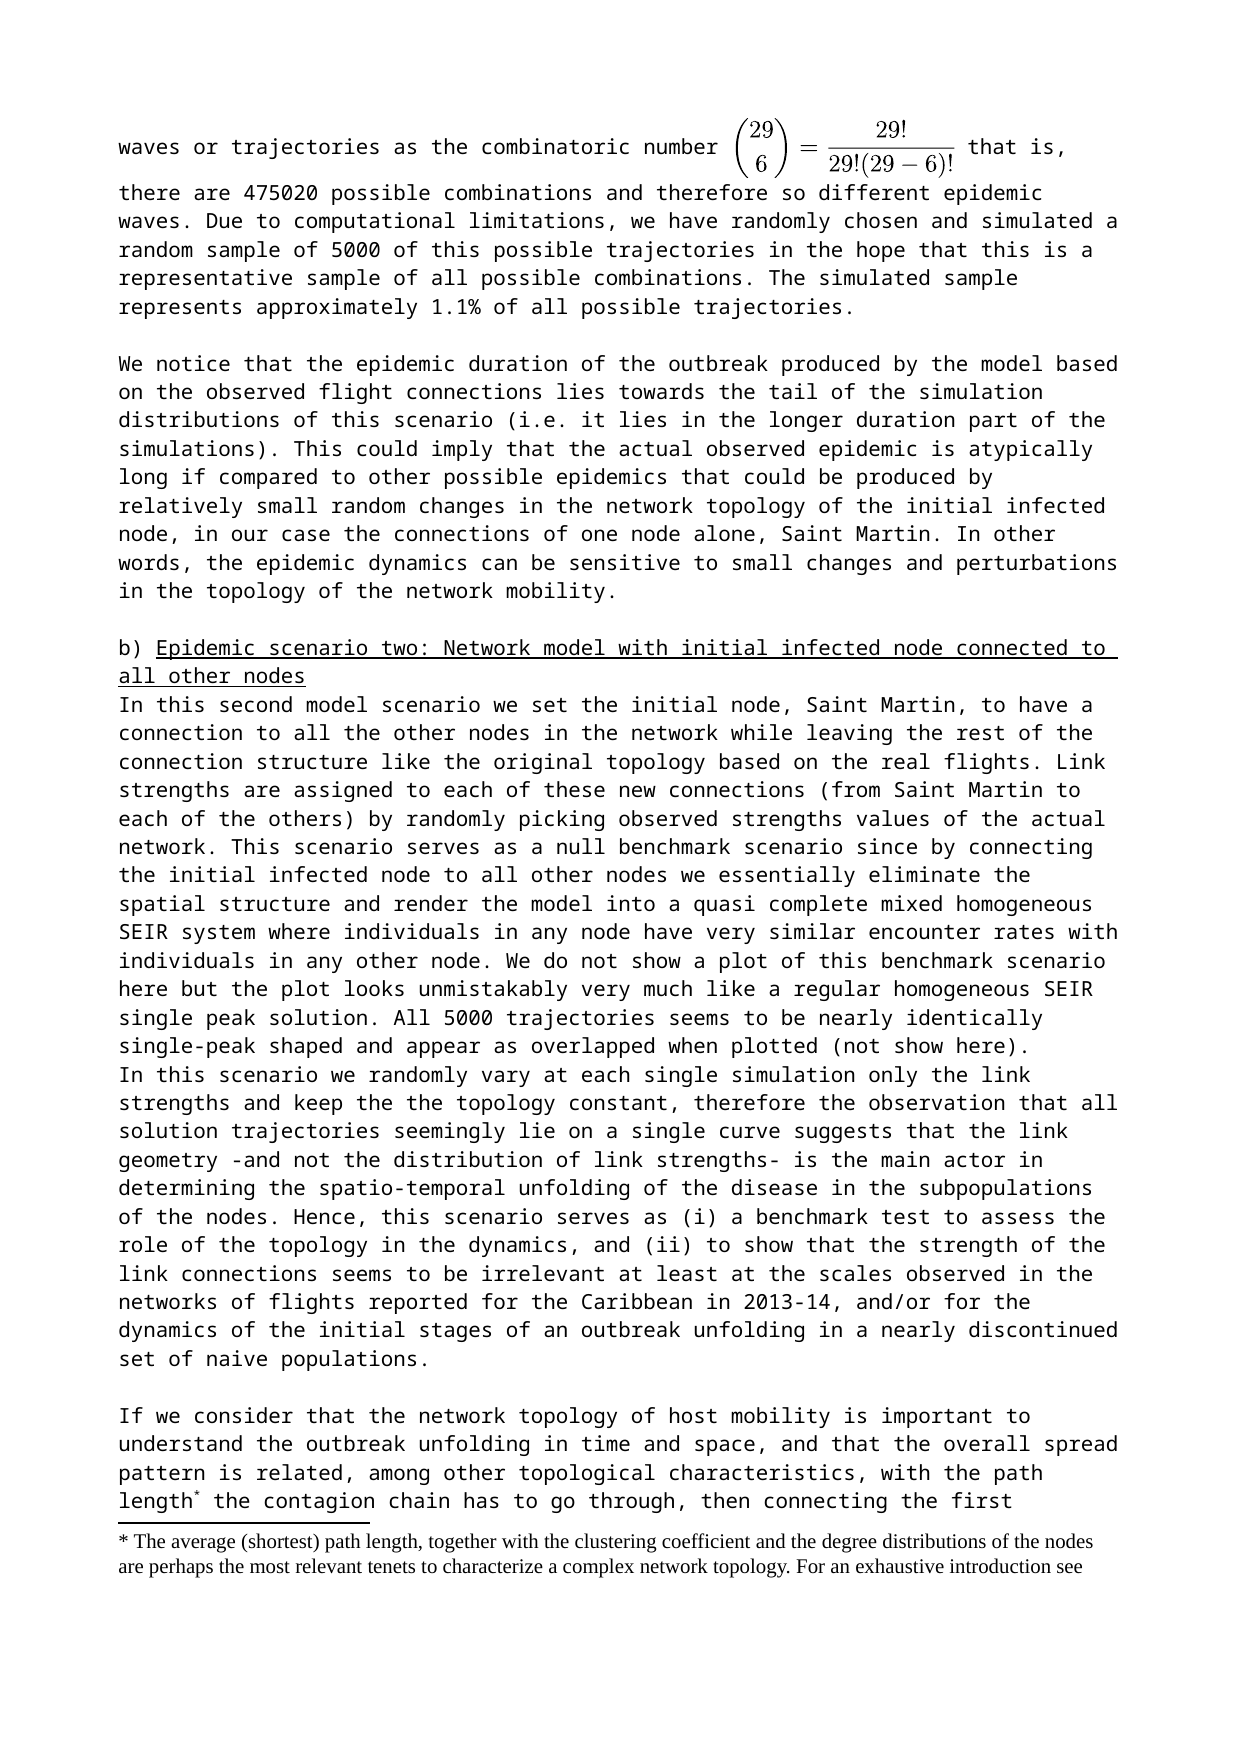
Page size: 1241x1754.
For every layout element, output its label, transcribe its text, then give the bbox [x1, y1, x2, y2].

text b) Epidemic scenario two: Network model with initial infected node connected to all other nodes [118, 633, 1122, 690]
text In this second model scenario we set the initial node, Saint Martin, to have a connection to all the other nodes in the network while leaving the rest of the connection structure like the original topology based on the real flights. Link strengths are assigned to each of these new connections (from Saint Martin to each of the others) by randomly picking observed strengths values of the actual network. This scenario serves as a null benchmark scenario since by connecting the initial infected node to all other nodes we essentially eliminate the spatial structure and render the model into a quasi complete mixed homogeneous SEIR system where individuals in any node have very similar encounter rates with individuals in any other node. We do not show a plot of this benchmark scenario here but the plot looks unmistakably very much like a regular homogeneous SEIR single peak solution. All 5000 trajectories seems to be nearly identically single-peak shaped and appear as overlapped when plotted (not show here). [118, 690, 1122, 1060]
text The average (shortest) path length, together with the clustering coefficient and the degree distributions of the nodes are perhaps the most relevant tenets to characterize a complex network topology. For an exhaustive introduction see [118, 1529, 1122, 1578]
text waves or trajectories as the combinatoric number that is, there are 475020 possible combinations and therefore so different epidemic waves. Due to computational limitations, we have randomly chosen and simulated a random sample of 5000 of this possible trajectories in the hope that this is a representative sample of all possible combinations. The simulated sample represents approximately 1.1% of all possible trajectories. [118, 118, 1122, 320]
text If we consider that the network topology of host mobility is important to understand the outbreak unfolding in time and space, and that the overall spread pattern is related, among other topological characteristics, with the path length the contagion chain has to go through, then connecting the first [118, 1401, 1122, 1515]
text In this scenario we randomly vary at each single simulation only the link strengths and keep the the topology constant, therefore the observation that all solution trajectories seemingly lie on a single curve suggests that the link geometry -and not the distribution of link strengths- is the main actor in determining the spatio-temporal unfolding of the disease in the subpopulations of the nodes. Hence, this scenario serves as (i) a benchmark test to assess the role of the topology in the dynamics, and (ii) to show that the strength of the link connections seems to be irrelevant at least at the scales observed in the networks of flights reported for the Caribbean in 2013-14, and/or for the dynamics of the initial stages of an outbreak unfolding in a nearly discontinued set of naive populations. [118, 1060, 1122, 1372]
text We notice that the epidemic duration of the outbreak produced by the model based on the observed flight connections lies towards the tail of the simulation distributions of this scenario (i.e. it lies in the longer duration part of the simulations). This could imply that the actual observed epidemic is atypically long if compared to other possible epidemics that could be produced by relatively small random changes in the network topology of the initial infected node, in our case the connections of one node alone, Saint Martin. In other words, the epidemic dynamics can be sensitive to small changes and perturbations in the topology of the network mobility. [118, 349, 1122, 605]
